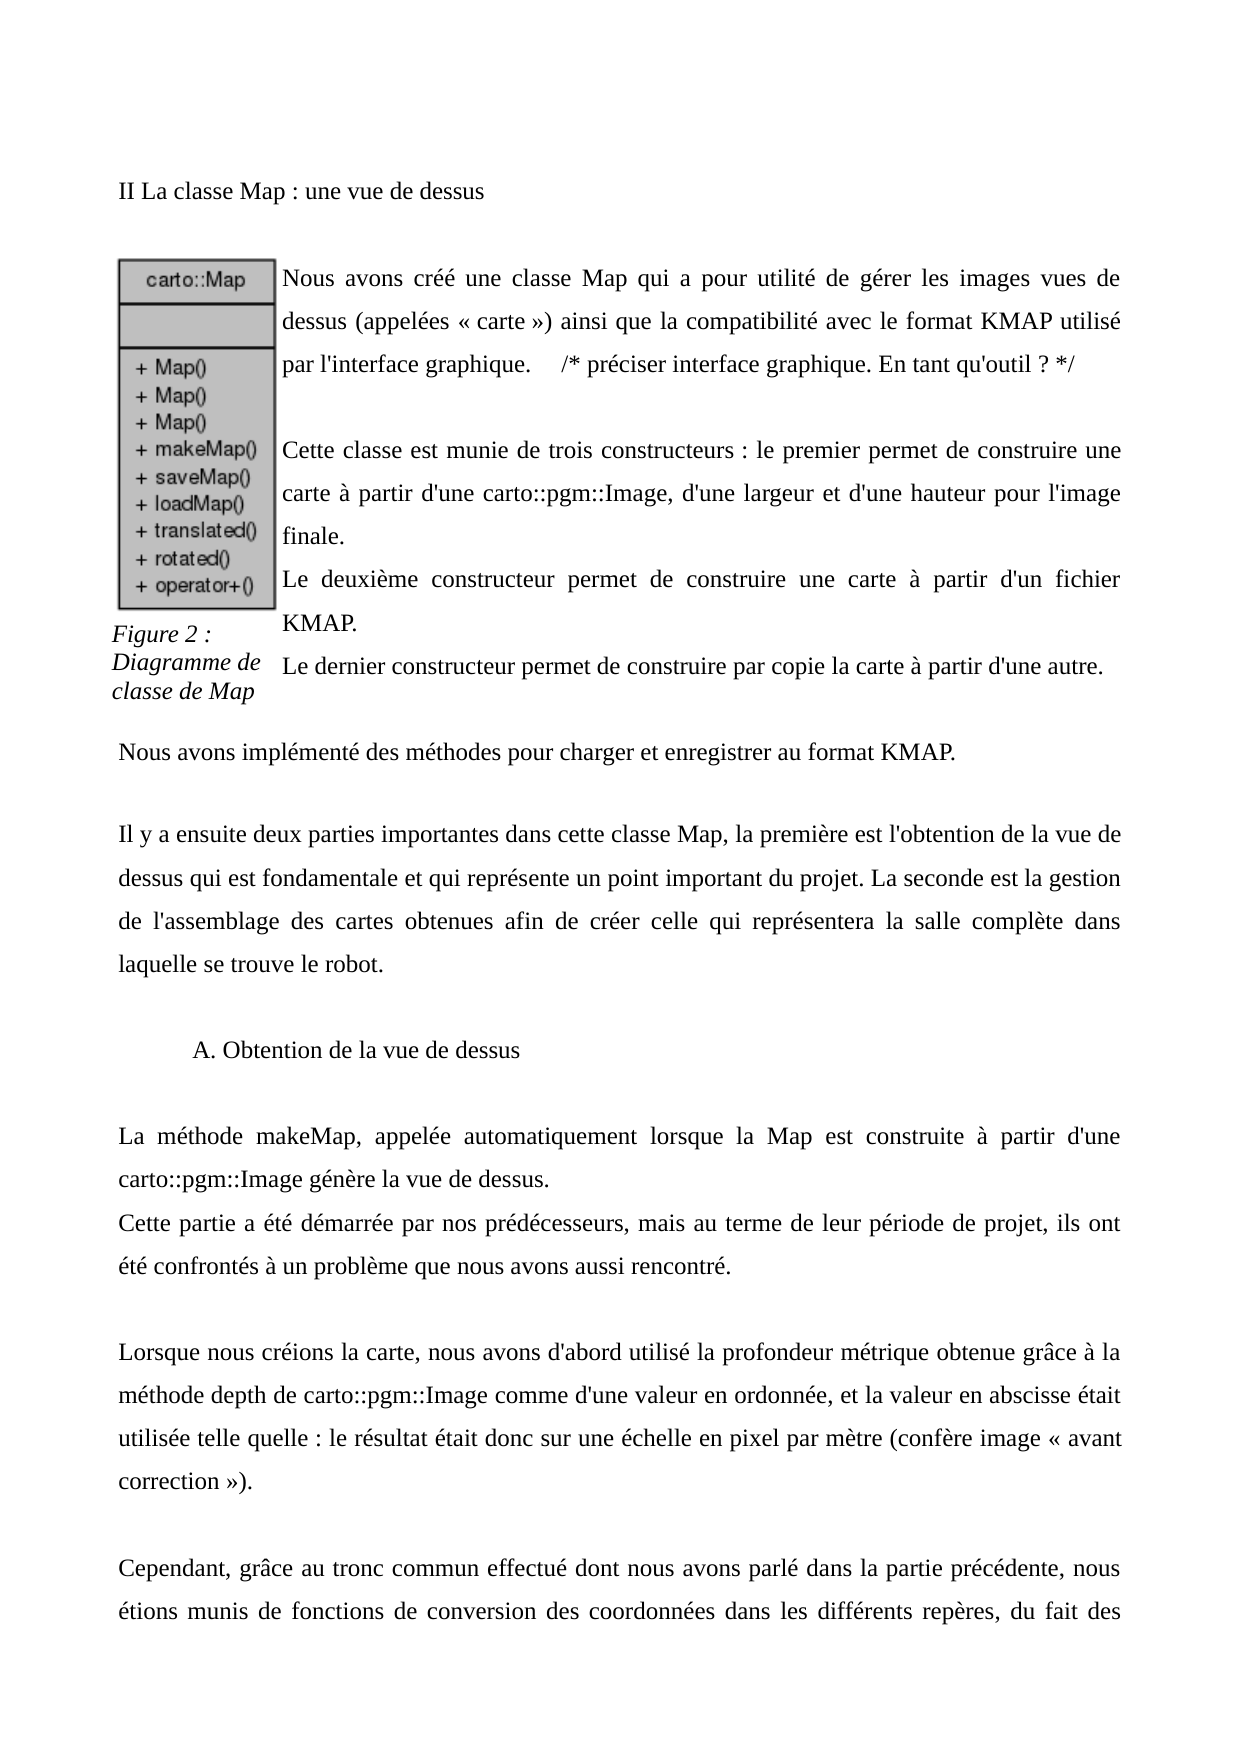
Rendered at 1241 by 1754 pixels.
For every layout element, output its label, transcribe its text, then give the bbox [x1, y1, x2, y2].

text Nous avons implémenté des méthodes pour charger et enregistrer au format KMAP. [118, 737, 1122, 766]
text Le deuxième constructeur permet de construire une carte à partir d'un fichier KMAP. [282, 564, 1122, 636]
text Il y a ensuite deux parties importantes dans cette classe Map, la première est l'obtention de la vue de dessus qui est fondamentale et qui représente un point important du projet. La seconde est la gestion de l'assemblage des cartes obtenues afin de créer celle qui représentera la salle complète dans laquelle se trouve le robot. [118, 819, 1122, 978]
text Nous avons créé une classe Map qui a pour utilité de gérer les images vues de dessus (appelées « carte ») ainsi que la compatibilité avec le format KMAP utilisé par l'interface graphique. /* préciser interface graphique. En tant qu'outil ? */ [283, 263, 1122, 378]
text Lorsque nous créions la carte, nous avons d'abord utilisé la profondeur métrique obtenue grâce à la méthode depth de carto::pgm::Image comme d'une valeur en ordonnée, et la valeur en abscisse était utilisée telle quelle : le résultat était donc sur une échelle en pixel par mètre (confère image « avant correction »). [118, 1337, 1122, 1495]
text Cependant, grâce au tronc commun effectué dont nous avons parlé dans la partie précédente, nous étions munis de fonctions de conversion des coordonnées dans les différents repères, du fait des [118, 1553, 1122, 1624]
text II La classe Map : une vue de dessus [118, 176, 1122, 205]
text La méthode makeMap, appelée automatiquement lorsque la Map est construite à partir d'une carto::pgm::Image génère la vue de dessus. [118, 1121, 1122, 1193]
text Figure 2 : Diagramme de classe de Map [112, 619, 282, 705]
text Cette partie a été démarrée par nos prédécesseurs, mais au terme de leur période de projet, ils ont été confrontés à un problème que nous avons aussi rencontré. [118, 1208, 1122, 1279]
text Cette classe est munie de trois constructeurs : le premier permet de construire une carte à partir d'une carto::pgm::Image, d'une largeur et d'une hauteur pour l'image finale. [283, 435, 1122, 550]
text A. Obtention de la vue de dessus [118, 1035, 1122, 1064]
picture [111, 251, 283, 619]
text Le dernier constructeur permet de construire par copie la carte à partir d'une autre. [282, 651, 1122, 679]
